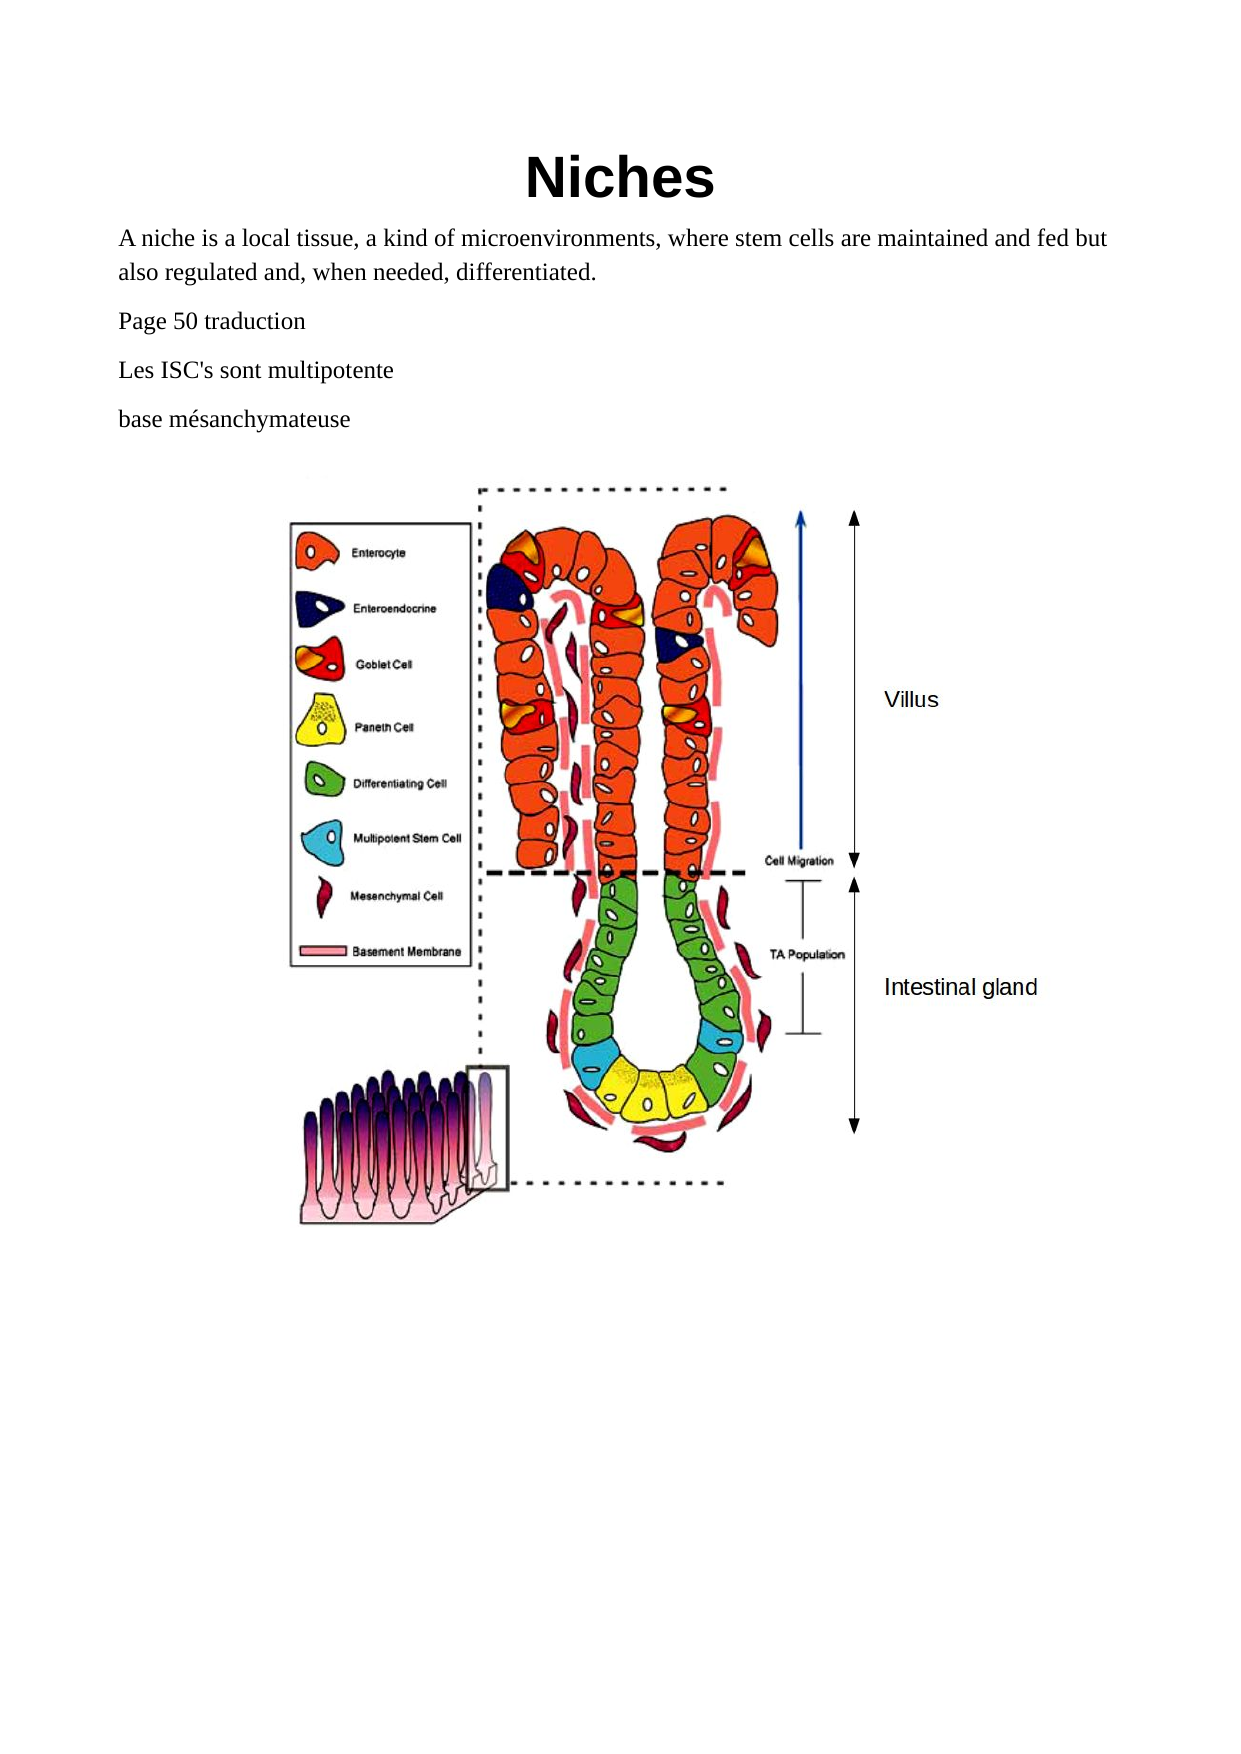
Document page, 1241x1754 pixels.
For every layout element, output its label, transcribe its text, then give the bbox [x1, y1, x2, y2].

title Niches [118, 143, 1122, 210]
text Les ISC's sont multipotente [118, 355, 1122, 384]
text A niche is a local tissue, a kind of microenvironments, where stem cells are maintained and fed but also regulated and, when needed, differentiated. [118, 223, 1122, 286]
picture [107, 473, 1112, 1228]
text Page 50 traduction [118, 306, 1122, 335]
text base mésanchymateuse [118, 404, 1122, 433]
